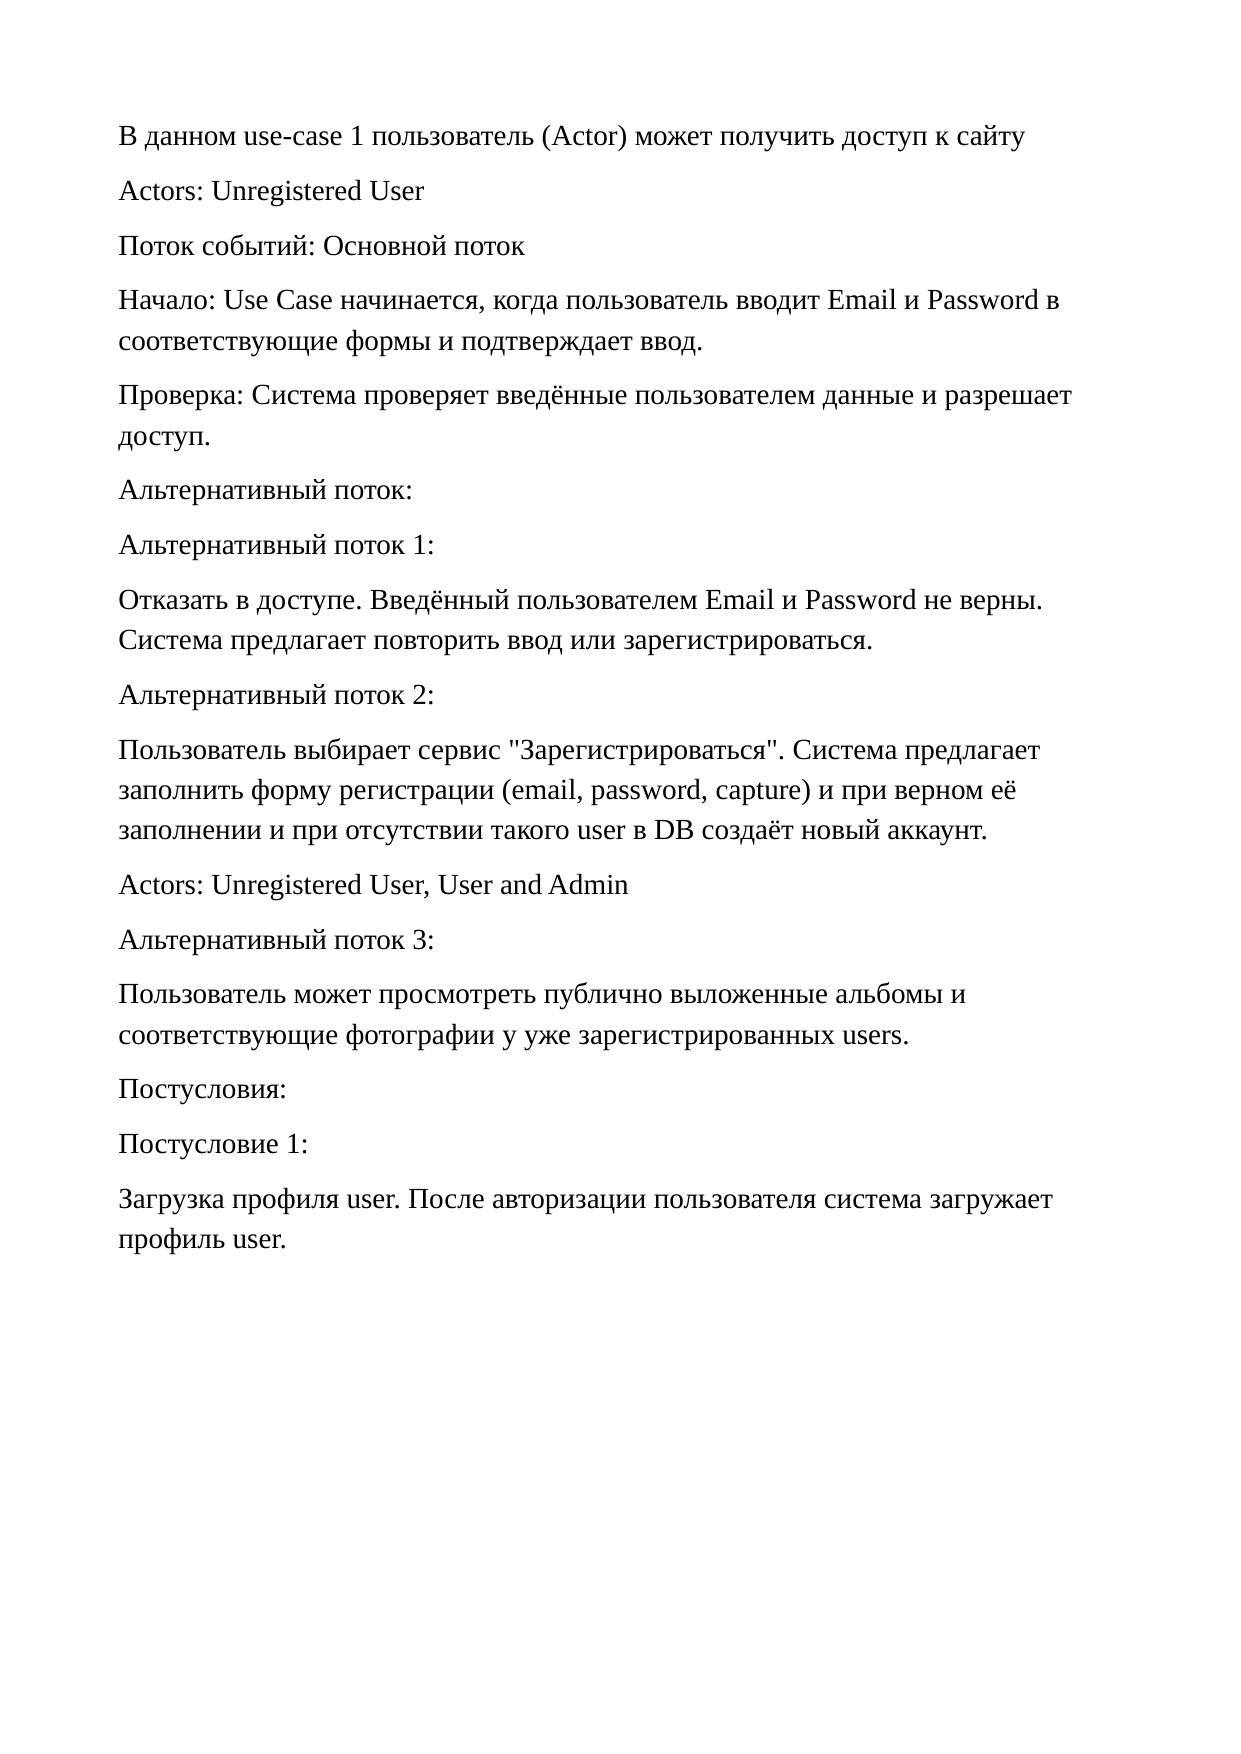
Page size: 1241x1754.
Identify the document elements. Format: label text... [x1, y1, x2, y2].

text Постусловия: [118, 1072, 1122, 1105]
text В данном use-case 1 пользователь (Actor) может получить доступ к сайту [118, 118, 1122, 152]
text Загрузка профиля user. После авторизации пользователя система загружает профиль user. [118, 1181, 1122, 1255]
text Альтернативный поток 2: [118, 677, 1122, 711]
text Альтернативный поток 3: [118, 922, 1122, 955]
text Отказать в доступе. Введённый пользователем Email и Password не верны. Система предлагает повторить ввод или зарегистрироваться. [118, 582, 1122, 656]
text Actors: Unregistered User, User and Admin [118, 867, 1122, 901]
text Начало: Use Case начинается, когда пользователь вводит Email и Password в соответствующие формы и подтверждает ввод. [118, 282, 1122, 356]
text Постусловие 1: [118, 1126, 1122, 1160]
text Пользователь может просмотреть публично выложенные альбомы и соответствующие фотографии у уже зарегистрированных users. [118, 977, 1122, 1050]
text Альтернативный поток 1: [118, 527, 1122, 561]
text Альтернативный поток: [118, 472, 1122, 506]
text Поток событий: Основной поток [118, 228, 1122, 261]
text Пользователь выбирает сервис "Зарегистрироваться". Система предлагает заполнить форму регистрации (email, password, capture) и при верном её заполнении и при отсутствии такого user в DB создаёт новый аккаунт. [118, 732, 1122, 846]
text Проверка: Система проверяет введённые пользователем данные и разрешает доступ. [118, 377, 1122, 451]
text Actors: Unregistered User [118, 173, 1122, 206]
